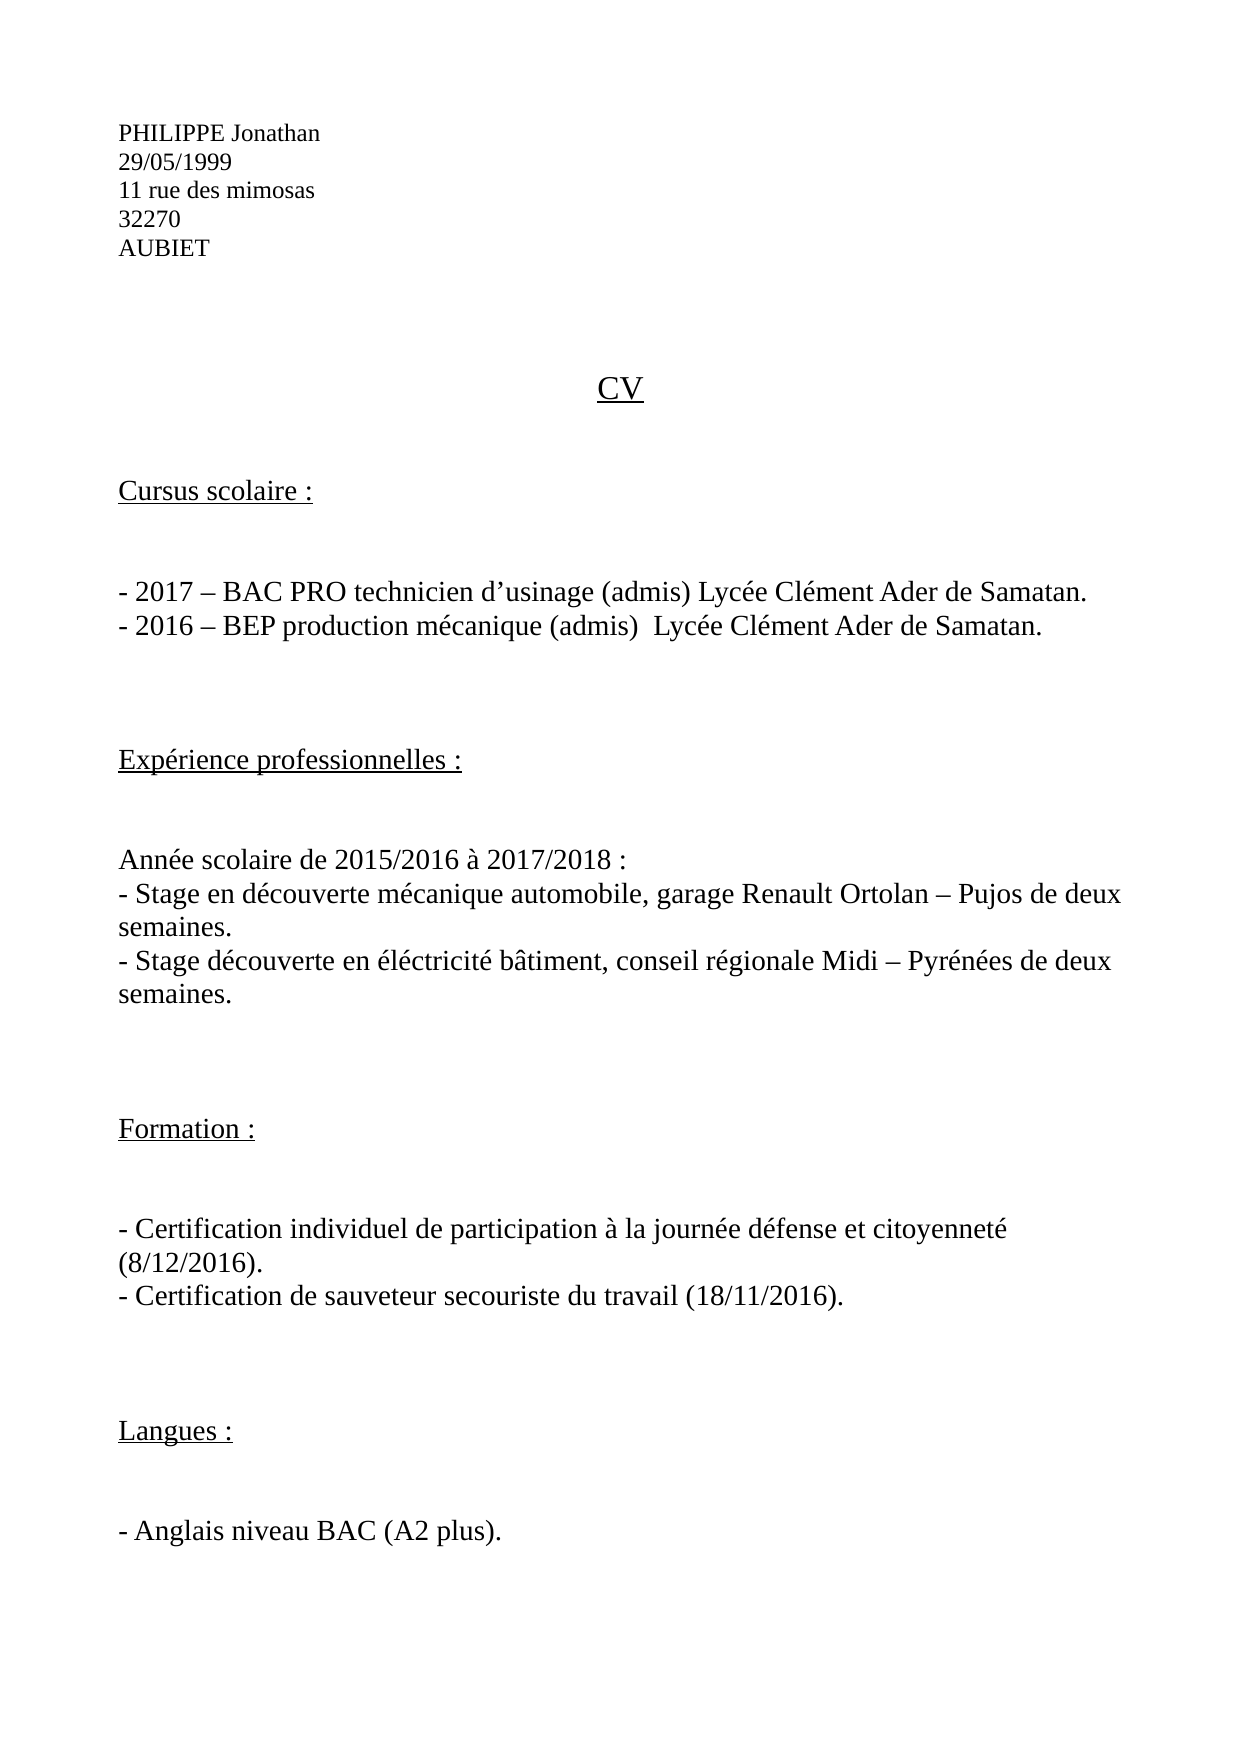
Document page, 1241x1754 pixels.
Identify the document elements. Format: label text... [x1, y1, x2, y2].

text - 2017 – BAC PRO technicien d’usinage (admis) Lycée Clément Ader de Samatan. [118, 574, 1122, 608]
text - Anglais niveau BAC (A2 plus). [118, 1513, 1122, 1547]
text Année scolaire de 2015/2016 à 2017/2018 : [118, 842, 1122, 876]
text Langues : [118, 1413, 1122, 1446]
text Expérience professionnelles : [118, 742, 1122, 775]
text - 2016 – BEP production mécanique (admis) Lycée Clément Ader de Samatan. [118, 608, 1122, 641]
text - Certification individuel de participation à la journée défense et citoyenneté (8/12/2016). [118, 1211, 1122, 1278]
text Cursus scolaire : [118, 473, 1122, 507]
text - Certification de sauveteur secouriste du travail (18/11/2016). [118, 1278, 1122, 1312]
text - Stage en découverte mécanique automobile, garage Renault Ortolan – Pujos de deux semaines. [118, 876, 1122, 943]
text CV [118, 368, 1122, 406]
text - Stage découverte en éléctricité bâtiment, conseil régionale Midi – Pyrénées de deux semaines. [118, 943, 1122, 1010]
text Formation : [118, 1111, 1122, 1144]
